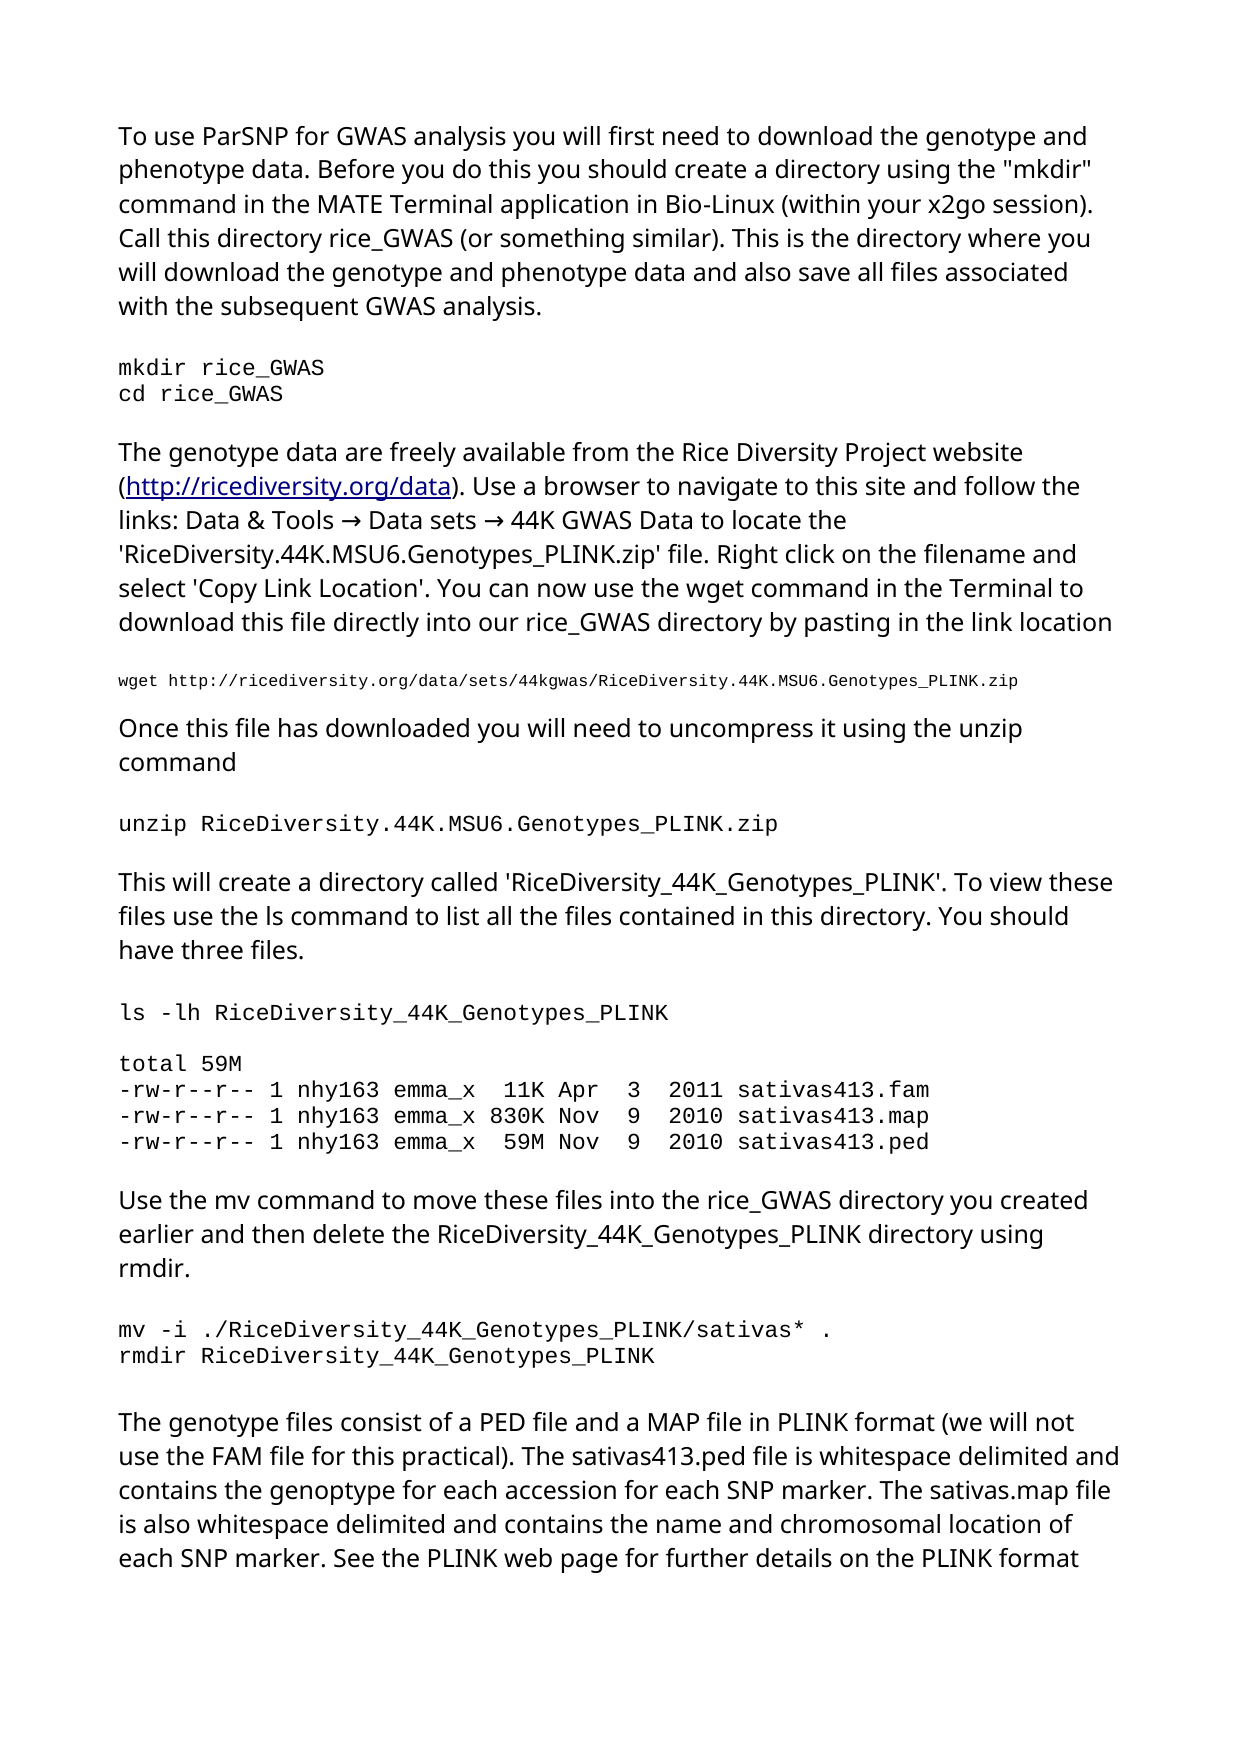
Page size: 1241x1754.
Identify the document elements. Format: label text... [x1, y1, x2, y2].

text total 59M [118, 1053, 1122, 1079]
text Use the mv command to move these files into the rice_GWAS directory you created earlier and then delete the RiceDiversity_44K_Genotypes_PLINK directory using rmdir. [118, 1182, 1122, 1284]
text mkdir rice_GWAS [118, 357, 1122, 382]
text rmdir RiceDiversity_44K_Genotypes_PLINK [118, 1344, 1122, 1371]
text The genotype data are freely available from the Rice Diversity Project website (http://ricediversity.org/data). Use a browser to navigate to this site and follow the links: Data & Tools → Data sets → 44K GWAS Data to locate the 'RiceDiversity.44K.MSU6.Genotypes_PLINK.zip' file. Right click on the filename and select 'Copy Link Location'. You can now use the wget command in the Terminal to download this file directly into our rice_GWAS directory by pasting in the link location [118, 434, 1122, 639]
text The genotype files consist of a PED file and a MAP file in PLINK format (we will not use the FAM file for this practical). The sativas413.ped file is whitespace delimited and contains the genoptype for each accession for each SNP marker. The sativas.map file is also whitespace delimited and contains the name and chromosomal location of each SNP marker. See the PLINK web page for further details on the PLINK format [118, 1404, 1122, 1575]
text unzip RiceDiversity.44K.MSU6.Genotypes_PLINK.zip [118, 813, 1122, 839]
text wget http://ricediversity.org/data/sets/44kgwas/RiceDiversity.44K.MSU6.Genotypes_PLINK.zip [118, 673, 1122, 692]
text Once this file has downloaded you will need to uncompress it using the unzip command [118, 711, 1122, 779]
text -rw-r--r-- 1 nhy163 emma_x 59M Nov 9 2010 sativas413.ped [118, 1131, 1122, 1156]
text ls -lh RiceDiversity_44K_Genotypes_PLINK [118, 1001, 1122, 1027]
text -rw-r--r-- 1 nhy163 emma_x 11K Apr 3 2011 sativas413.fam [118, 1079, 1122, 1104]
text cd rice_GWAS [118, 382, 1122, 408]
text mv -i ./RiceDiversity_44K_Genotypes_PLINK/sativas* . [118, 1319, 1122, 1344]
text -rw-r--r-- 1 nhy163 emma_x 830K Nov 9 2010 sativas413.map [118, 1104, 1122, 1131]
text This will create a directory called 'RiceDiversity_44K_Genotypes_PLINK'. To view these files use the ls command to list all the files contained in this directory. You should have three files. [118, 864, 1122, 967]
text To use ParSNP for GWAS analysis you will first need to download the genotype and phenotype data. Before you do this you should create a directory using the "mkdir" command in the MATE Terminal application in Bio-Linux (within your x2go session). Call this directory rice_GWAS (or something similar). This is the directory where you will download the genotype and phenotype data and also save all files associated with the subsequent GWAS analysis. [118, 118, 1122, 322]
